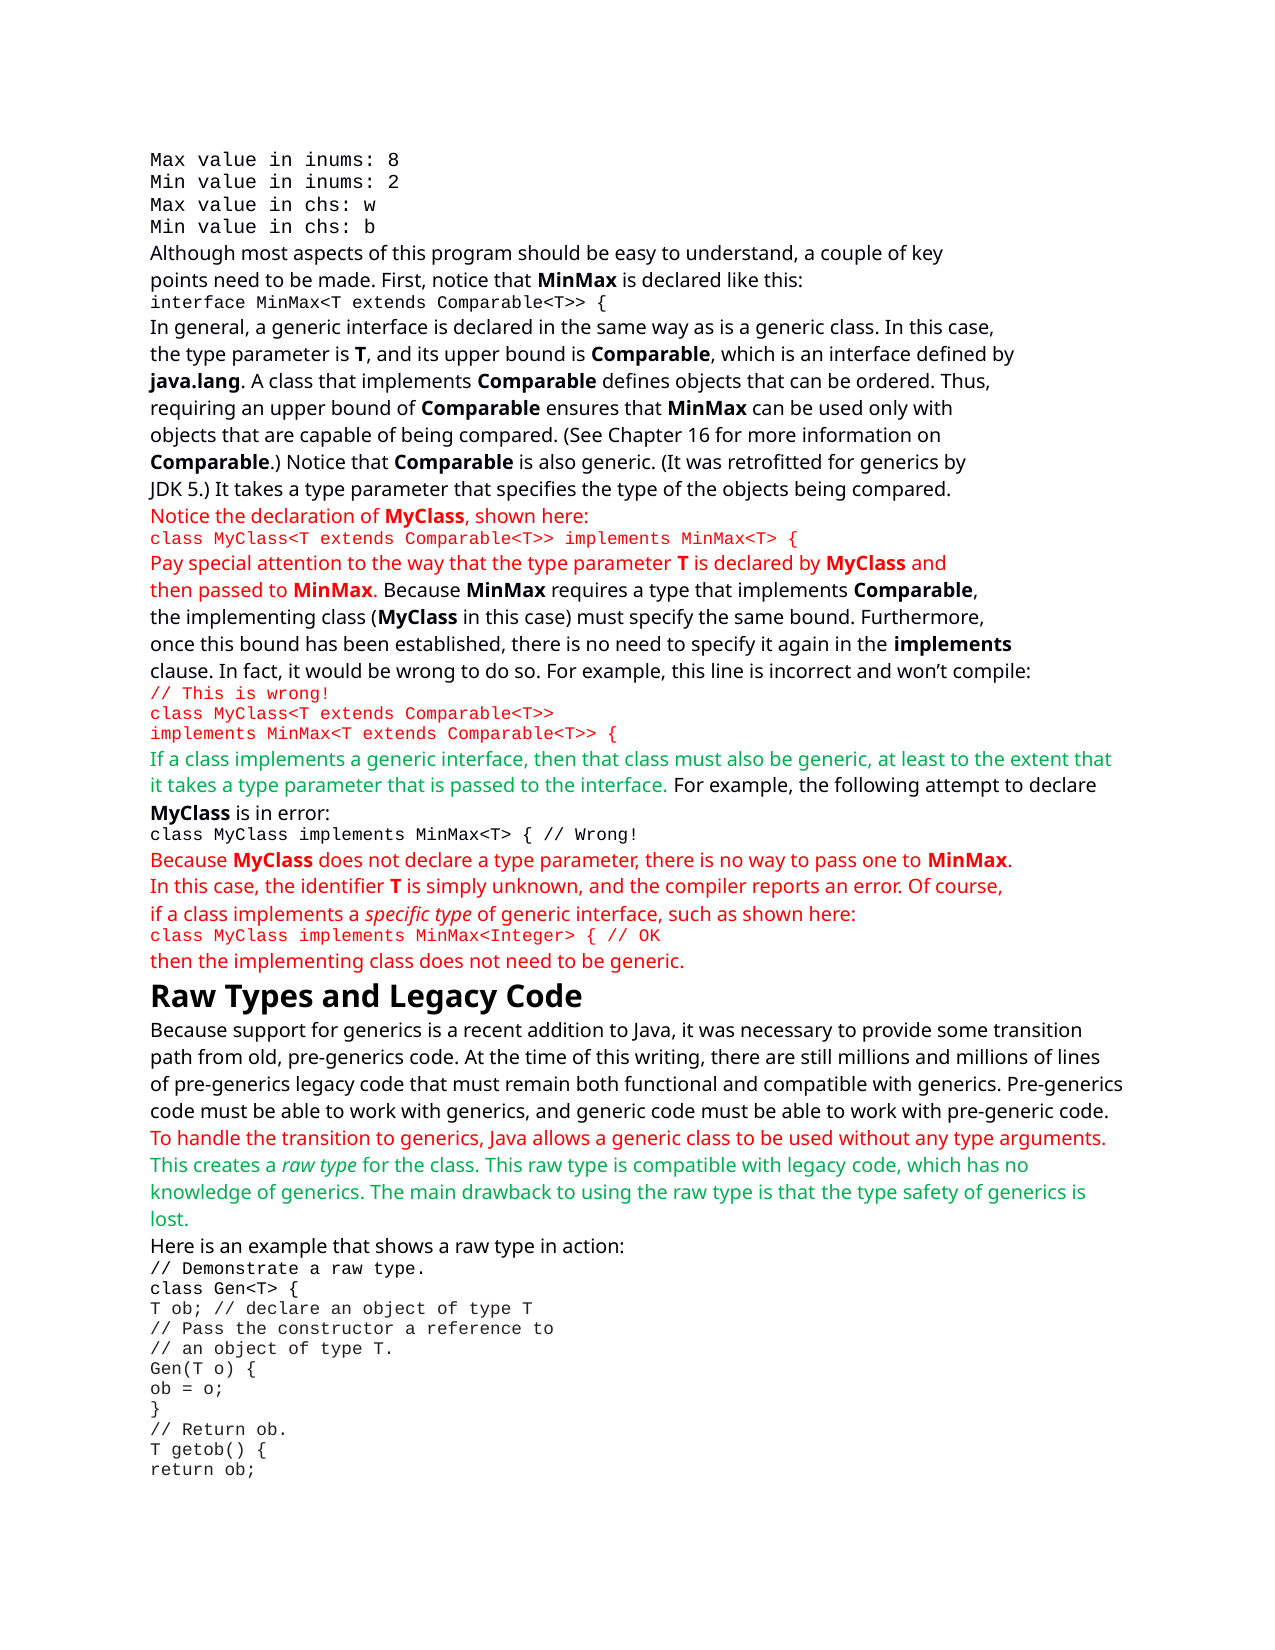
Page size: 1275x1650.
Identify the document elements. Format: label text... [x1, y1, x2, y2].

text Because MyClass does not declare a type parameter, there is no way to pass one to MinMax. [150, 846, 1125, 873]
text Gen(T o) { [150, 1360, 1125, 1380]
text if a class implements a specific type of generic interface, such as shown here: [150, 900, 1125, 927]
text Raw Types and Legacy Code [150, 974, 1125, 1016]
text implements MinMax<T extends Comparable<T>> { [150, 725, 1125, 745]
text clause. In fact, it would be wrong to do so. For example, this line is incorrect and won’t compile: [150, 657, 1125, 684]
text // Demonstrate a raw type. [150, 1259, 1125, 1279]
text To handle the transition to generics, Java allows a generic class to be used without any type arguments. This creates a raw type for the class. This raw type is compatible with legacy code, which has no knowledge of generics. The main drawback to using the raw type is that the type safety of generics is lost. [150, 1124, 1125, 1232]
text Notice the declaration of MyClass, shown here: [150, 502, 1125, 529]
text interface MinMax<T extends Comparable<T>> { [150, 293, 1125, 314]
text ob = o; [150, 1380, 1125, 1400]
text return ob; [150, 1460, 1125, 1480]
text Pay special attention to the way that the type parameter T is declared by MyClass and [150, 549, 1125, 577]
text the implementing class (MyClass in this case) must specify the same bound. Furthermore, [150, 603, 1125, 631]
text Comparable.) Notice that Comparable is also generic. (It was retrofitted for generics by [150, 448, 1125, 476]
text the type parameter is T, and its upper bound is Comparable, which is an interface defined by [150, 341, 1125, 368]
text once this bound has been established, there is no need to specify it again in the implements [150, 631, 1125, 657]
text then passed to MinMax. Because MinMax requires a type that implements Comparable, [150, 577, 1125, 603]
text Max value in chs: w [150, 195, 1125, 217]
text // an object of type T. [150, 1340, 1125, 1360]
text In this case, the identifier T is simply unknown, and the compiler reports an error. Of course, [150, 873, 1125, 900]
text requiring an upper bound of Comparable ensures that MinMax can be used only with [150, 394, 1125, 422]
text In general, a generic interface is declared in the same way as is a generic class. In this case, [150, 314, 1125, 341]
text // This is wrong! [150, 684, 1125, 704]
text Max value in inums: 8 [150, 150, 1125, 172]
text Min value in inums: 2 [150, 172, 1125, 195]
text If a class implements a generic interface, then that class must also be generic, at least to the extent that it takes a type parameter that is passed to the interface. For example, the following attempt to declare MyClass is in error: [150, 745, 1125, 826]
text class Gen<T> { [150, 1279, 1125, 1299]
text T getob() { [150, 1440, 1125, 1460]
text Min value in chs: b [150, 217, 1125, 239]
text // Pass the constructor a reference to [150, 1319, 1125, 1340]
text class MyClass implements MinMax<Integer> { // OK [150, 927, 1125, 947]
text T ob; // declare an object of type T [150, 1299, 1125, 1319]
text Although most aspects of this program should be easy to understand, a couple of key [150, 239, 1125, 267]
text java.lang. A class that implements Comparable defines objects that can be ordered. Thus, [150, 368, 1125, 394]
text class MyClass<T extends Comparable<T>> implements MinMax<T> { [150, 529, 1125, 549]
text JDK 5.) It takes a type parameter that specifies the type of the objects being compared. [150, 476, 1125, 502]
text // Return ob. [150, 1420, 1125, 1440]
text points need to be made. First, notice that MinMax is declared like this: [150, 267, 1125, 293]
text Because support for generics is a recent addition to Java, it was necessary to provide some transition path from old, pre-generics code. At the time of this writing, there are still millions and millions of lines of pre-generics legacy code that must remain both functional and compatible with generics. Pre-generics code must be able to work with generics, and generic code must be able to work with pre-generic code. [150, 1016, 1125, 1124]
text objects that are capable of being compared. (See Chapter 16 for more information on [150, 422, 1125, 448]
text } [150, 1400, 1125, 1420]
text class MyClass implements MinMax<T> { // Wrong! [150, 826, 1125, 846]
text class MyClass<T extends Comparable<T>> [150, 704, 1125, 725]
text then the implementing class does not need to be generic. [150, 947, 1125, 974]
text Here is an example that shows a raw type in action: [150, 1232, 1125, 1259]
